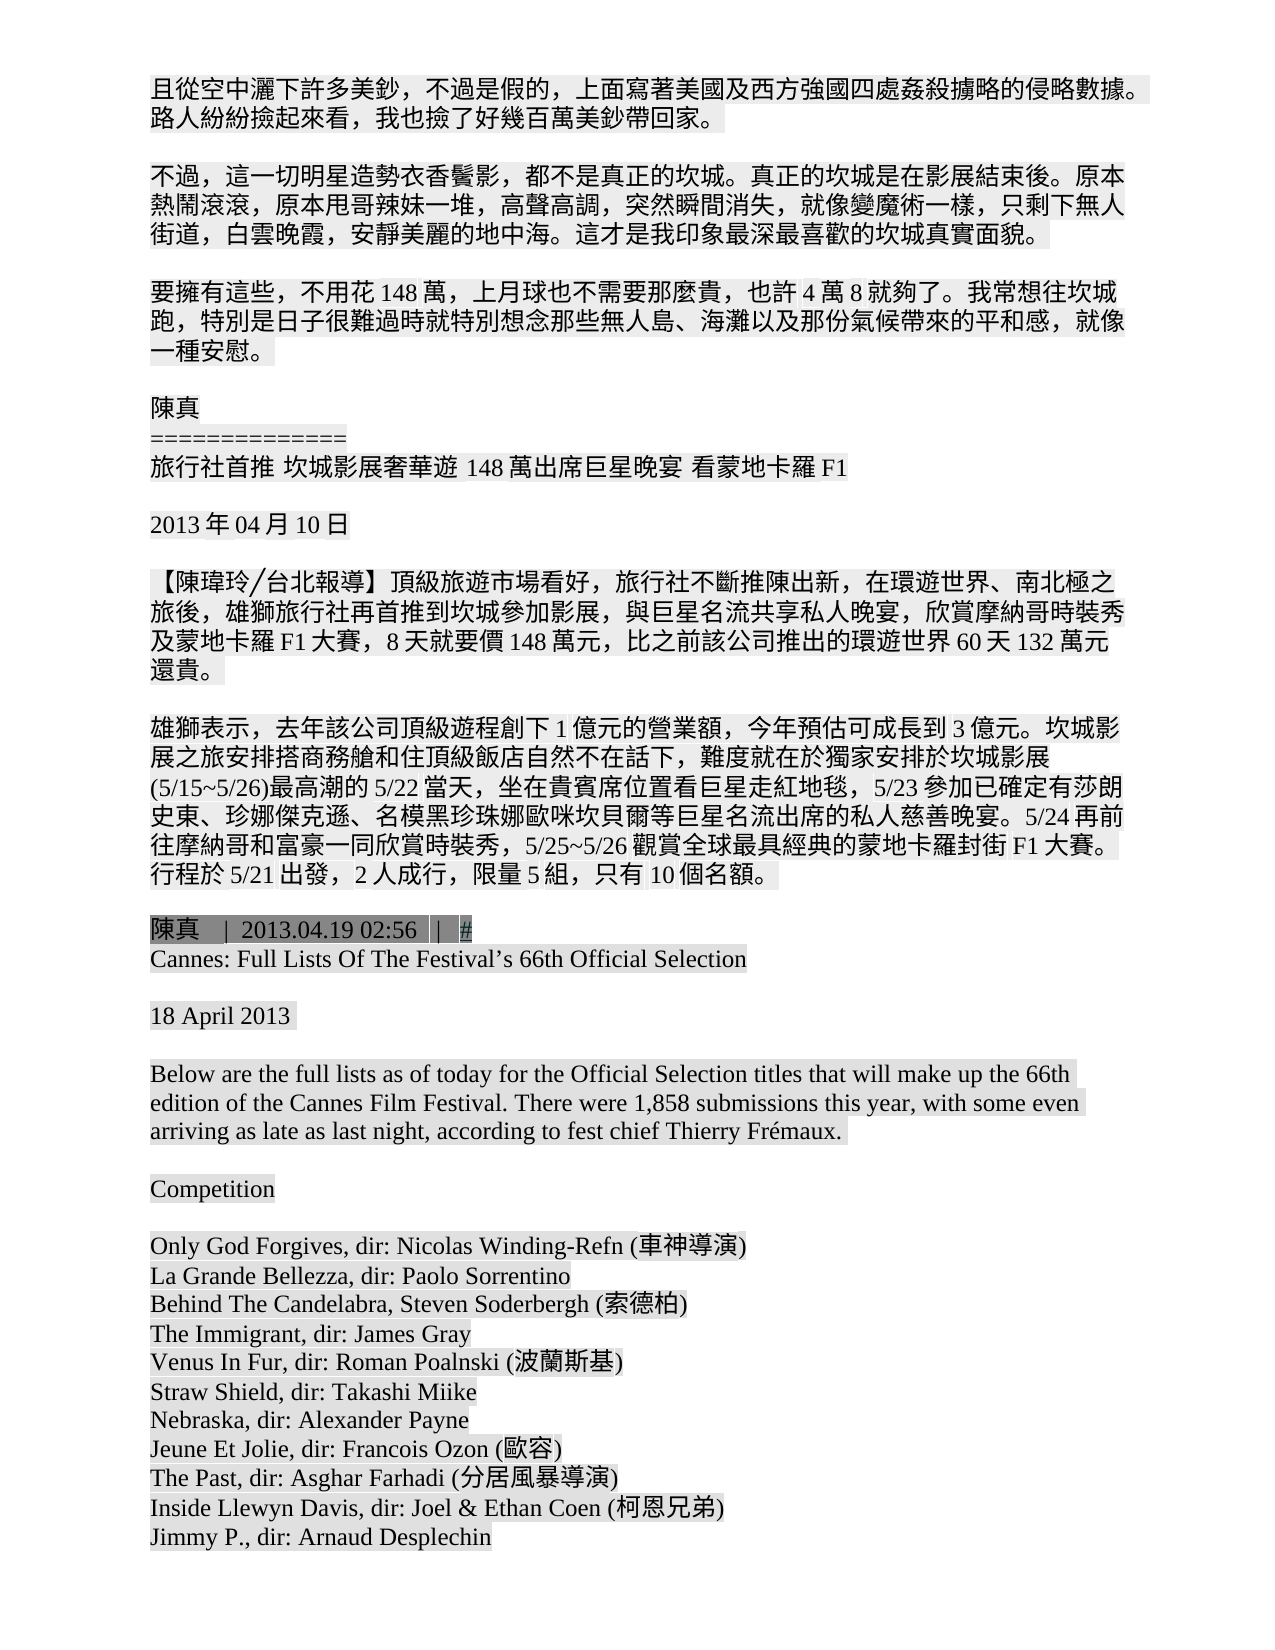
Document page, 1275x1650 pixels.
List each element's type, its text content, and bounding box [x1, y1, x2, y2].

text 陳真 | 2013.04.19 02:56 | # [150, 915, 1125, 944]
text Cannes: Full Lists Of The Festival’s 66th Official Selection 18 April 2013 Below are the full lists as of today for the Official Selection titles that will make up the 66th edition of the Cannes Film Festival. There were 1,858 submissions this year, with some even arriving as late as last night, according to fest chief Thierry Frémaux. Competition Only God Forgives, dir: Nicolas Winding-Refn (車神導演) La Grande Bellezza, dir: Paolo Sorrentino Behind The Candelabra, Steven Soderbergh (索德柏) The Immigrant, dir: James Gray Venus In Fur, dir: Roman Poalnski (波蘭斯基) Straw Shield, dir: Takashi Miike Nebraska, dir: Alexander Payne Jeune Et Jolie, dir: Francois Ozon (歐容) The Past, dir: Asghar Farhadi (分居風暴導演) Inside Llewyn Davis, dir: Joel & Ethan Coen (柯恩兄弟) Jimmy P., dir: Arnaud Desplechin [150, 944, 1125, 1551]
text 去坎城8天哪需要148萬？有人說她不信，所以我貼出證據。 若從台灣出發去坎城住上幾天，不用148萬；讓我來安排，大約頂多只需8萬。若從英國出發，那就更省了，等於從台灣去香港差不多。 旅行社真的很會騙一些傻瓜。要看明星或導演，早上早兩個鐘頭去卡位不就好了。 坎城真是個好地方，乾淨平和，氣候宜人，美麗的地中海，要是能住上一年半載多好。坎城影展去過好幾次。很有趣，很好玩，很自在。特別喜歡在海邊看超級露天大螢幕免費看電影。 2004那一年影展，還遇到各路反戰人士變成好多蜘蛛人，在影展周邊大樓爬上爬下，並且從空中灑下許多美鈔，不過是假的，上面寫著美國及西方強國四處姦殺擄略的侵略數據。路人紛紛撿起來看，我也撿了好幾百萬美鈔帶回家。 不過，這一切明星造勢衣香鬢影，都不是真正的坎城。真正的坎城是在影展結束後。原本熱鬧滾滾，原本甩哥辣妹一堆，高聲高調，突然瞬間消失，就像變魔術一樣，只剩下無人街道，白雲晚霞，安靜美麗的地中海。這才是我印象最深最喜歡的坎城真實面貌。 要擁有這些，不用花148萬，上月球也不需要那麼貴，也許4萬8就夠了。我常想往坎城跑，特別是日子很難過時就特別想念那些無人島、海灘以及那份氣候帶來的平和感，就像一種安慰。 陳真 ============== 旅行社首推 坎城影展奢華遊 148萬出席巨星晚宴 看蒙地卡羅F1 2013年04月10日 【陳瑋玲╱台北報導】頂級旅遊市場看好，旅行社不斷推陳出新，在環遊世界、南北極之旅後，雄獅旅行社再首推到坎城參加影展，與巨星名流共享私人晚宴，欣賞摩納哥時裝秀及蒙地卡羅F1大賽，8天就要價148萬元，比之前該公司推出的環遊世界60天132萬元還貴。 雄獅表示，去年該公司頂級遊程創下1億元的營業額，今年預估可成長到3億元。坎城影展之旅安排搭商務艙和住頂級飯店自然不在話下，難度就在於獨家安排於坎城影展(5/15~5/26)最高潮的5/22當天，坐在貴賓席位置看巨星走紅地毯，5/23參加已確定有莎朗史東、珍娜傑克遜、名模黑珍珠娜歐咪坎貝爾等巨星名流出席的私人慈善晚宴。5/24再前往摩納哥和富豪一同欣賞時裝秀，5/25~5/26觀賞全球最具經典的蒙地卡羅封街F1大賽。行程於5/21出發，2人成行，限量5組，只有10個名額。 [150, 75, 1125, 890]
